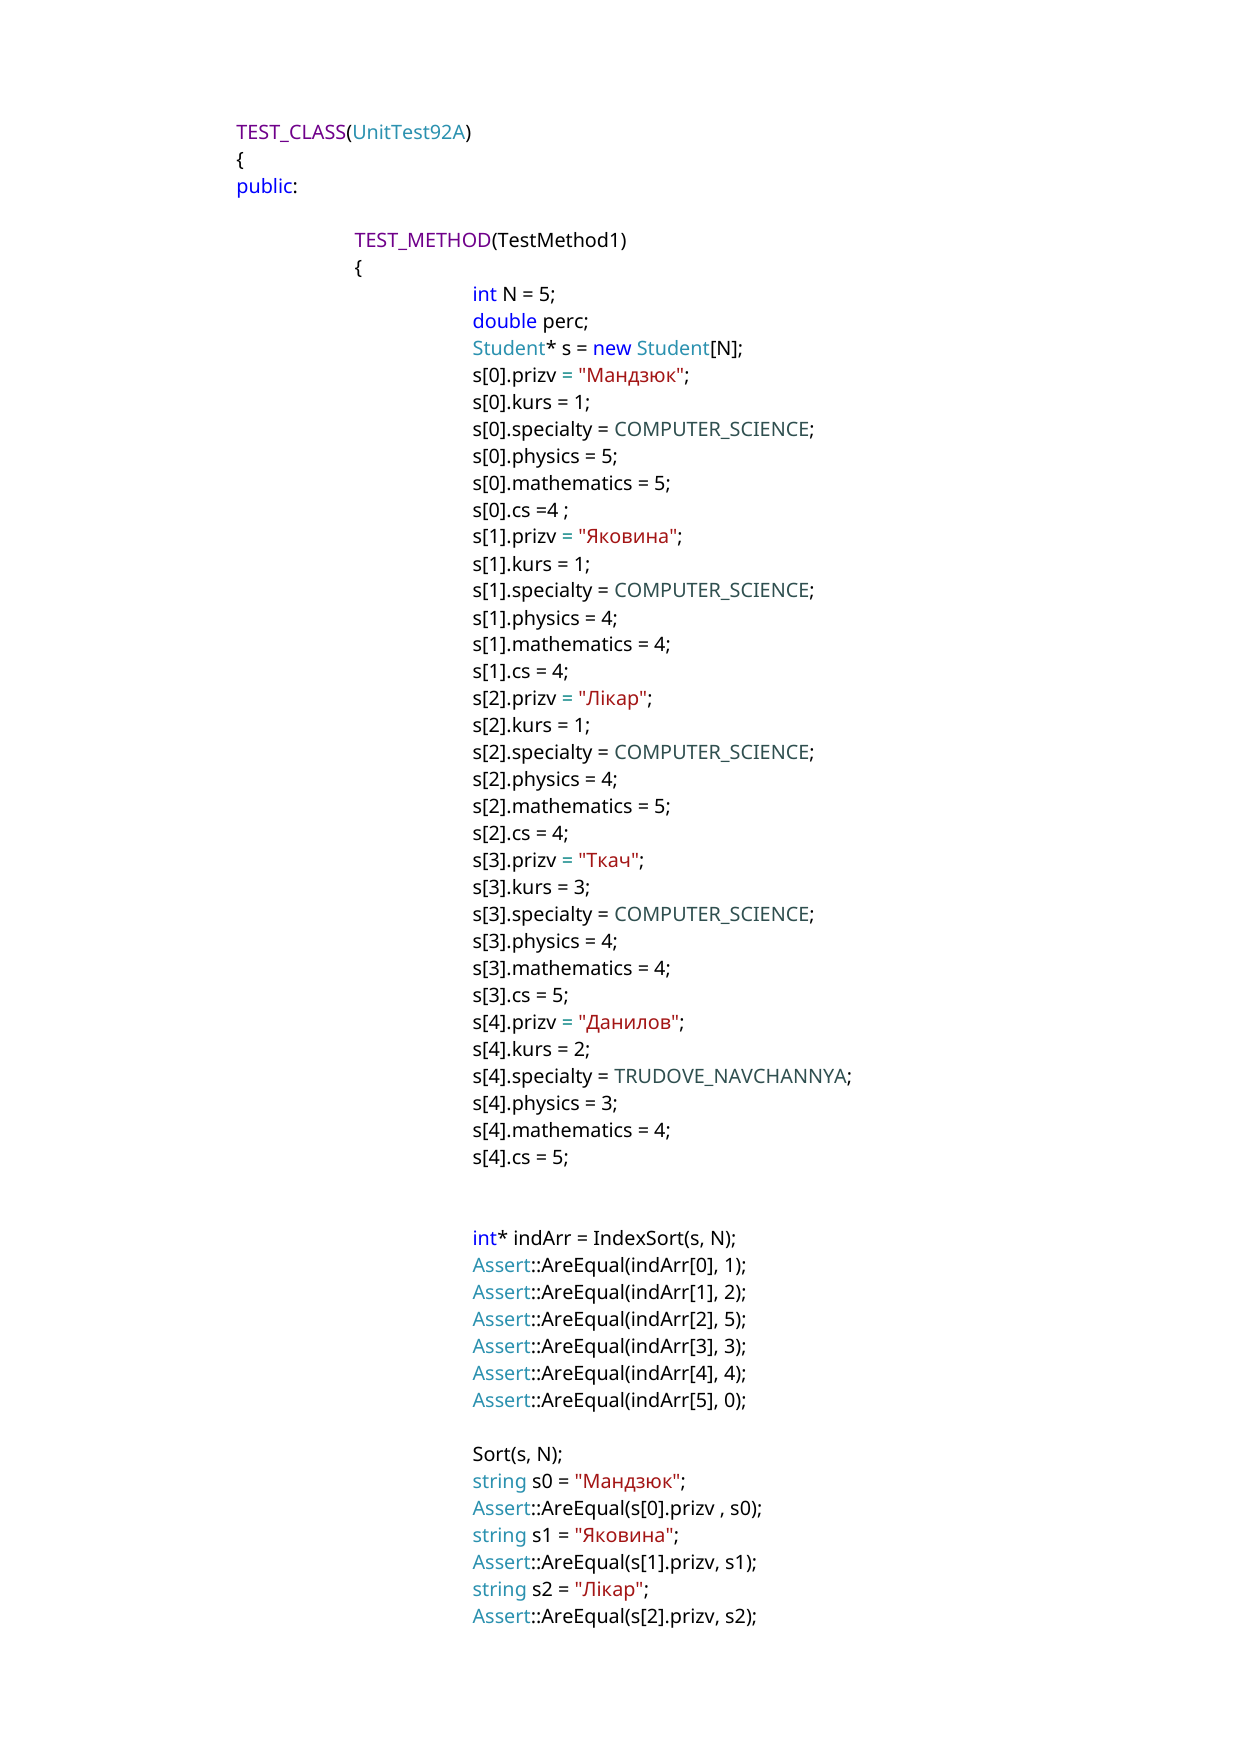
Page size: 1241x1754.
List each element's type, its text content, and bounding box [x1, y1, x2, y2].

text s[2].kurs = 1; [118, 712, 1122, 739]
text TEST_METHOD(TestMethod1) [118, 226, 1122, 253]
text s[2].mathematics = 5; [118, 793, 1122, 819]
text s[1].physics = 4; [118, 604, 1122, 631]
text s[1].cs = 4; [118, 658, 1122, 685]
text s[2].physics = 4; [118, 766, 1122, 793]
text Assert::AreEqual(indArr[0], 1); [118, 1251, 1122, 1278]
text Assert::AreEqual(indArr[2], 5); [118, 1305, 1122, 1332]
text s[0].prizv = "Мандзюк"; [118, 361, 1122, 388]
text s[4].specialty = TRUDOVE_NAVCHANNYA; [118, 1062, 1122, 1089]
text s[1].prizv = "Яковина"; [118, 523, 1122, 550]
text double perc; [118, 307, 1122, 334]
text s[0].mathematics = 5; [118, 469, 1122, 496]
text s[3].cs = 5; [118, 981, 1122, 1008]
text { [118, 253, 1122, 280]
text Sort(s, N); [118, 1440, 1122, 1467]
text s[1].kurs = 1; [118, 550, 1122, 577]
text s[3].physics = 4; [118, 927, 1122, 954]
text Assert::AreEqual(s[2].prizv, s2); [118, 1602, 1122, 1629]
text s[4].prizv = "Данилов"; [118, 1008, 1122, 1035]
text Assert::AreEqual(indArr[4], 4); [118, 1359, 1122, 1386]
text s[4].mathematics = 4; [118, 1116, 1122, 1143]
text int* indArr = IndexSort(s, N); [118, 1224, 1122, 1251]
text s[2].specialty = COMPUTER_SCIENCE; [118, 739, 1122, 766]
text int N = 5; [118, 280, 1122, 307]
text s[3].specialty = COMPUTER_SCIENCE; [118, 901, 1122, 927]
text Assert::AreEqual(indArr[1], 2); [118, 1278, 1122, 1305]
text s[2].prizv = "Лікар"; [118, 685, 1122, 712]
text s[4].physics = 3; [118, 1089, 1122, 1116]
text TEST_CLASS(UnitTest92A) [118, 118, 1122, 145]
text Assert::AreEqual(indArr[5], 0); [118, 1386, 1122, 1413]
text string s0 = "Мандзюк"; [118, 1467, 1122, 1494]
text s[3].prizv = "Ткач"; [118, 847, 1122, 873]
text s[0].cs =4 ; [118, 496, 1122, 523]
text public: [118, 172, 1122, 199]
text s[0].specialty = COMPUTER_SCIENCE; [118, 415, 1122, 442]
text s[3].mathematics = 4; [118, 954, 1122, 981]
text s[0].kurs = 1; [118, 388, 1122, 415]
text Assert::AreEqual(s[1].prizv, s1); [118, 1548, 1122, 1575]
text string s1 = "Яковина"; [118, 1521, 1122, 1548]
text Assert::AreEqual(s[0].prizv , s0); [118, 1494, 1122, 1521]
text string s2 = "Лікар"; [118, 1575, 1122, 1602]
text s[1].specialty = COMPUTER_SCIENCE; [118, 577, 1122, 604]
text { [118, 145, 1122, 172]
text s[1].mathematics = 4; [118, 631, 1122, 658]
text s[3].kurs = 3; [118, 873, 1122, 901]
text s[2].cs = 4; [118, 819, 1122, 847]
text s[4].cs = 5; [118, 1143, 1122, 1170]
text Assert::AreEqual(indArr[3], 3); [118, 1332, 1122, 1359]
text s[4].kurs = 2; [118, 1035, 1122, 1062]
text s[0].physics = 5; [118, 442, 1122, 469]
text Student* s = new Student[N]; [118, 334, 1122, 361]
